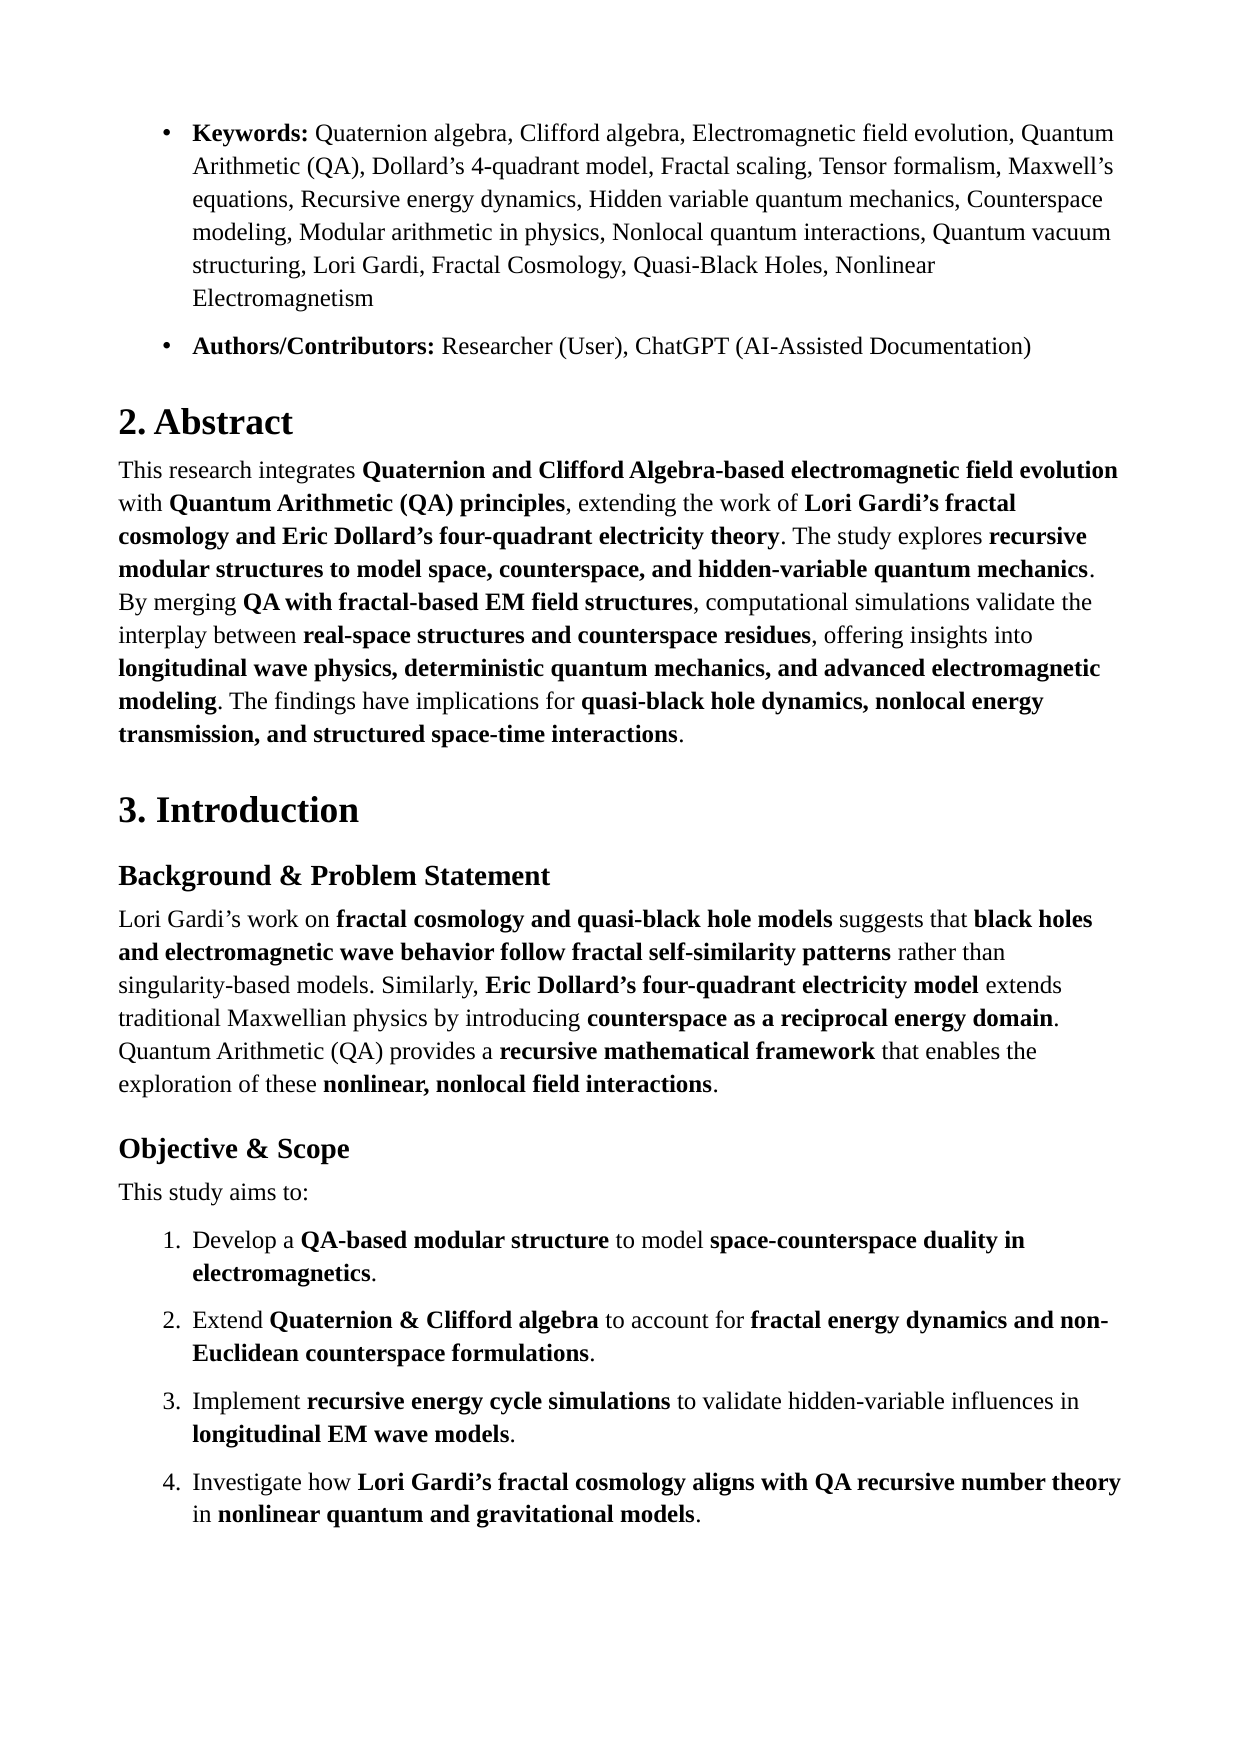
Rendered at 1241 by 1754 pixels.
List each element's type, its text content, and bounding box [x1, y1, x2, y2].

subtitle Objective & Scope [118, 1131, 1122, 1164]
text This study aims to: [118, 1177, 1122, 1206]
list Develop a QA-based modular structure to model space-counterspace duality in electromagnetics. [162, 1225, 1122, 1286]
subtitle 2. Abstract [118, 399, 1122, 442]
subtitle 3. Introduction [118, 787, 1122, 831]
text Lori Gardi’s work on fractal cosmology and quasi-black hole models suggests that black holes and electromagnetic wave behavior follow fractal self-similarity patterns rather than singularity-based models. Similarly, Eric Dollard’s four-quadrant electricity model extends traditional Maxwellian physics by introducing counterspace as a reciprocal energy domain. Quantum Arithmetic (QA) provides a recursive mathematical framework that enables the exploration of these nonlinear, nonlocal field interactions. [118, 904, 1122, 1098]
text This research integrates Quaternion and Clifford Algebra-based electromagnetic field evolution with Quantum Arithmetic (QA) principles, extending the work of Lori Gardi’s fractal cosmology and Eric Dollard’s four-quadrant electricity theory. The study explores recursive modular structures to model space, counterspace, and hidden-variable quantum mechanics. By merging QA with fractal-based EM field structures, computational simulations validate the interplay between real-space structures and counterspace residues, offering insights into longitudinal wave physics, deterministic quantum mechanics, and advanced electromagnetic modeling. The findings have implications for quasi-black hole dynamics, nonlocal energy transmission, and structured space-time interactions. [118, 455, 1122, 748]
list Authors/Contributors: Researcher (User), ChatGPT (AI-Assisted Documentation) [162, 331, 1122, 359]
list Extend Quaternion & Clifford algebra to account for fractal energy dynamics and non-Euclidean counterspace formulations. [162, 1305, 1122, 1367]
list Investigate how Lori Gardi’s fractal cosmology aligns with QA recursive number theory in nonlinear quantum and gravitational models. [162, 1467, 1122, 1528]
list Implement recursive energy cycle simulations to validate hidden-variable influences in longitudinal EM wave models. [162, 1386, 1122, 1448]
subtitle Background & Problem Statement [118, 858, 1122, 891]
list Keywords: Quaternion algebra, Clifford algebra, Electromagnetic field evolution, Quantum Arithmetic (QA), Dollard’s 4-quadrant model, Fractal scaling, Tensor formalism, Maxwell’s equations, Recursive energy dynamics, Hidden variable quantum mechanics, Counterspace modeling, Modular arithmetic in physics, Nonlocal quantum interactions, Quantum vacuum structuring, Lori Gardi, Fractal Cosmology, Quasi-Black Holes, Nonlinear Electromagnetism [162, 118, 1122, 312]
